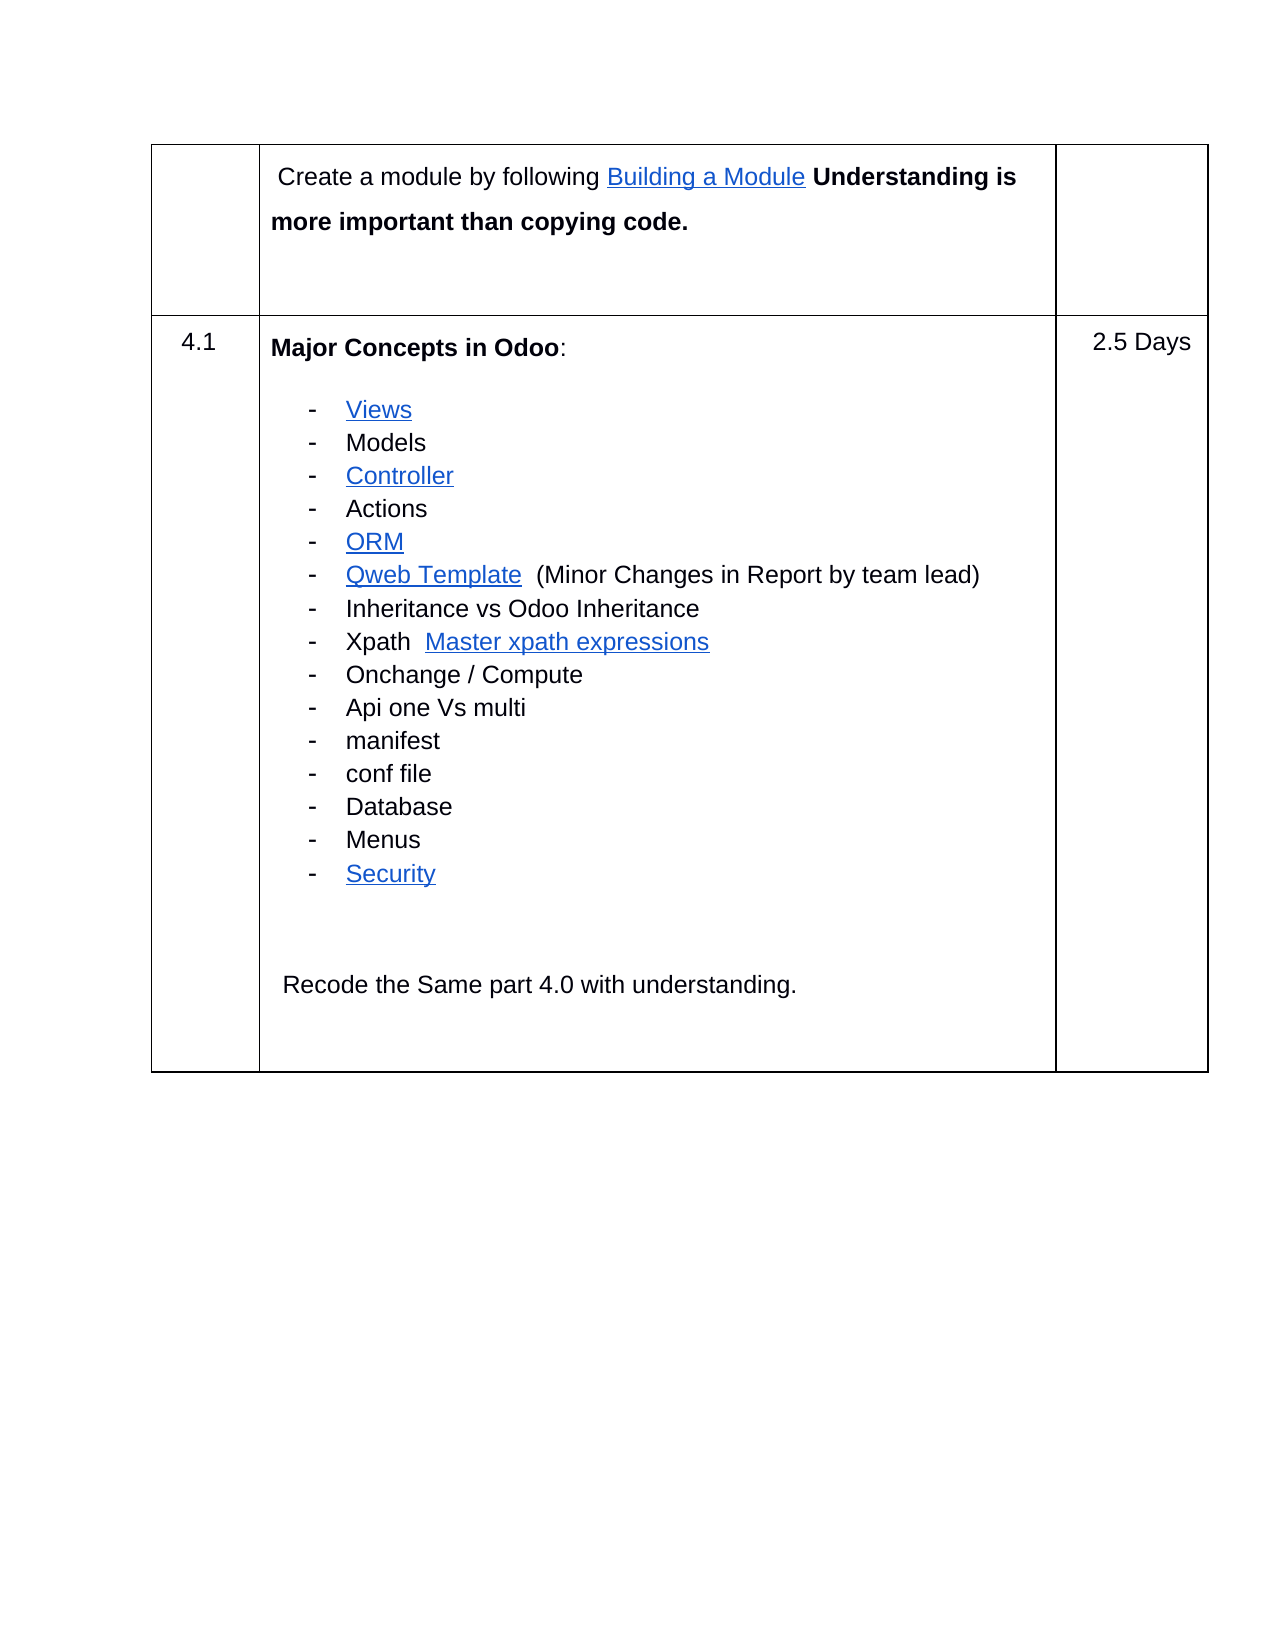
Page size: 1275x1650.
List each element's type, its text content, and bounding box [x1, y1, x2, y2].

table_cell 4.1 [152, 316, 259, 1071]
table_cell 2.5 Days [1057, 316, 1207, 1071]
table_cell [1057, 145, 1207, 315]
table_cell Major Concepts in Odoo: Views Models Controller Actions ORM Qweb Template (Minor Changes in Report by team lead) Inheritance vs Odoo Inheritance Xpath Master xpath expressions Onchange / Compute Api one Vs multi manifest conf file Database Menus Security Recode the Same part 4.0 with understanding. [260, 316, 1055, 1071]
table_cell Create a module by following Building a Module Understanding is more important than copying code. [260, 145, 1055, 315]
table_cell [152, 145, 259, 315]
